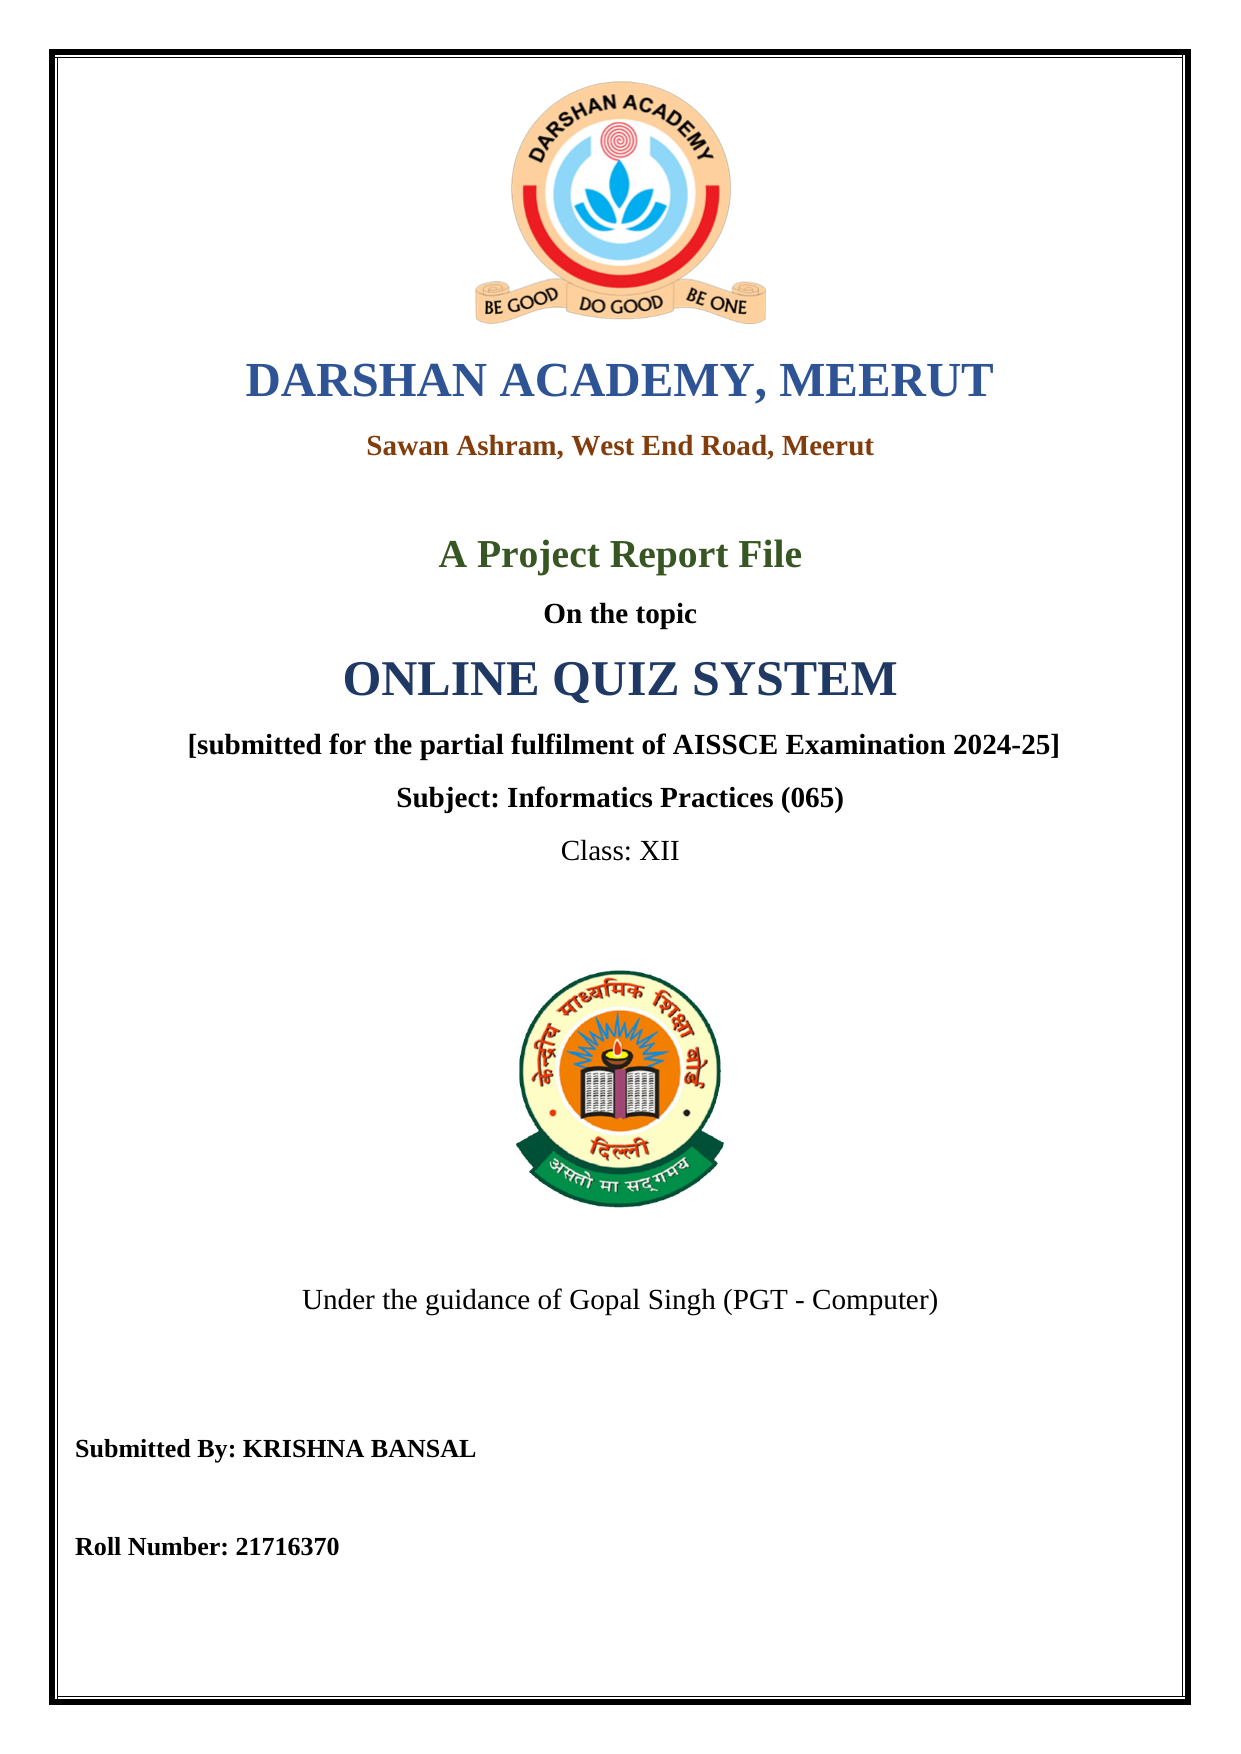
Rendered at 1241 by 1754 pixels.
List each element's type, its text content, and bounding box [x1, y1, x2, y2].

text Subject: Informatics Practices (065) [75, 780, 1165, 814]
text Roll Number: 21716370 [75, 1531, 1165, 1561]
picture [466, 75, 775, 332]
text Submitted By: KRISHNA BANSAL [75, 1433, 1165, 1463]
text Class: XII [75, 833, 1165, 867]
text Under the guidance of Gopal Singh (PGT - Computer) [75, 1282, 1165, 1316]
text [submitted for the partial fulfilment of AISSCE Examination 2024-25] [75, 727, 1165, 761]
text ONLINE QUIZ SYSTEM [75, 649, 1165, 706]
text On the topic [75, 596, 1165, 629]
text A Project Report File [75, 530, 1165, 576]
text Sawan Ashram, West End Road, Meerut [75, 428, 1165, 462]
text DARSHAN ACADEMY, MEERUT [75, 351, 1165, 407]
